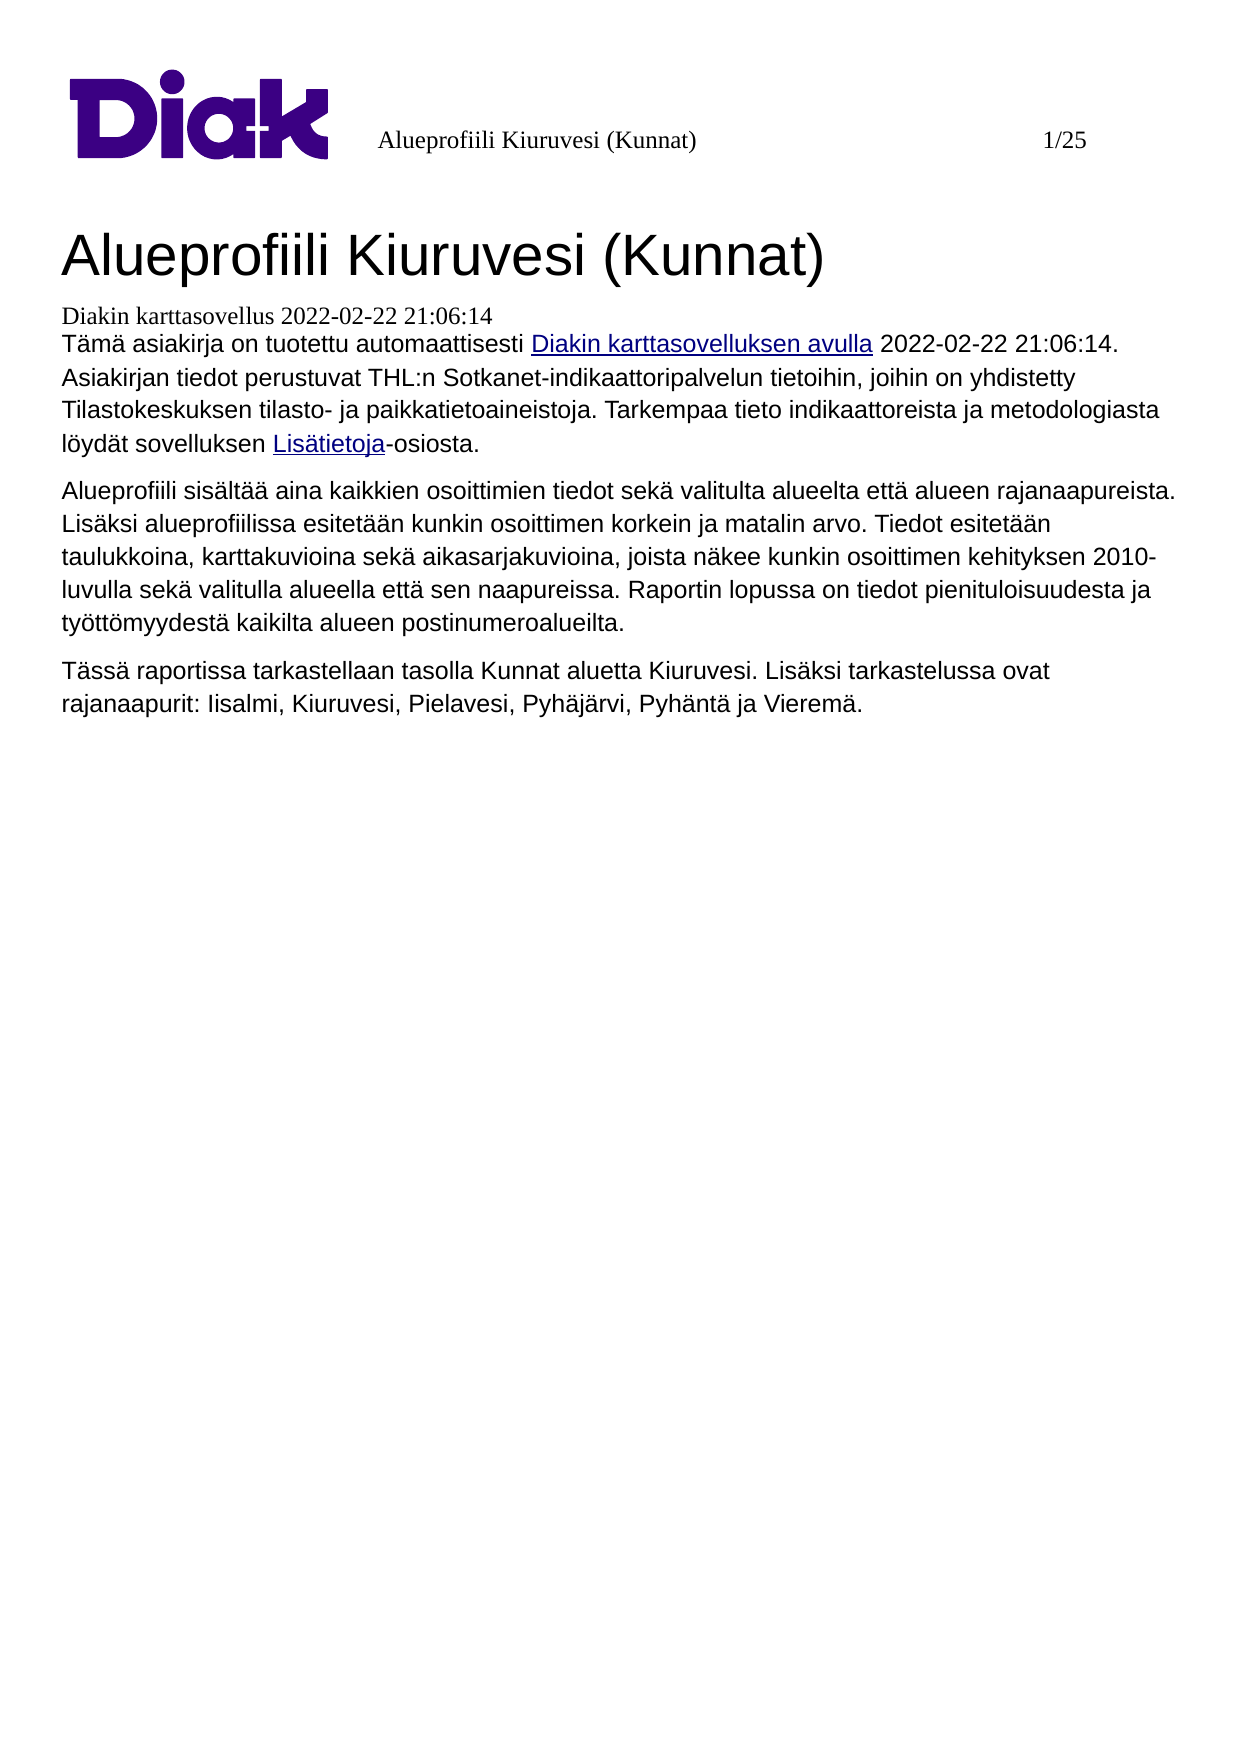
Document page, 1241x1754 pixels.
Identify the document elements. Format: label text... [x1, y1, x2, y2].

text Tässä raportissa tarkastellaan tasolla Kunnat aluetta Kiuruvesi. Lisäksi tarkastelussa ovat rajanaapurit: Iisalmi, Kiuruvesi, Pielavesi, Pyhäjärvi, Pyhäntä ja Vieremä. [61, 656, 1179, 718]
text Alueprofiili sisältää aina kaikkien osoittimien tiedot sekä valitulta alueelta että alueen rajanaapureista. Lisäksi alueprofiilissa esitetään kunkin osoittimen korkein ja matalin arvo. Tiedot esitetään taulukkoina, karttakuvioina sekä aikasarjakuvioina, joista näkee kunkin osoittimen kehityksen 2010-luvulla sekä valitulla alueella että sen naapureissa. Raportin lopussa on tiedot pienituloisuudesta ja työttömyydestä kaikilta alueen postinumeroalueilta. [61, 476, 1179, 637]
text Diakin karttasovellus 2022-02-22 21:06:14 [61, 301, 1179, 329]
text Tämä asiakirja on tuotettu automaattisesti Diakin karttasovelluksen avulla 2022-02-22 21:06:14. Asiakirjan tiedot perustuvat THL:n Sotkanet-indikaattoripalvelun tietoihin, joihin on yhdistetty Tilastokeskuksen tilasto- ja paikkatietoaineistoja. Tarkempaa tieto indikaattoreista ja metodologiasta löydät sovelluksen Lisätietoja-osiosta. [61, 329, 1179, 457]
title Alueprofiili Kiuruvesi (Kunnat) [61, 221, 1179, 288]
